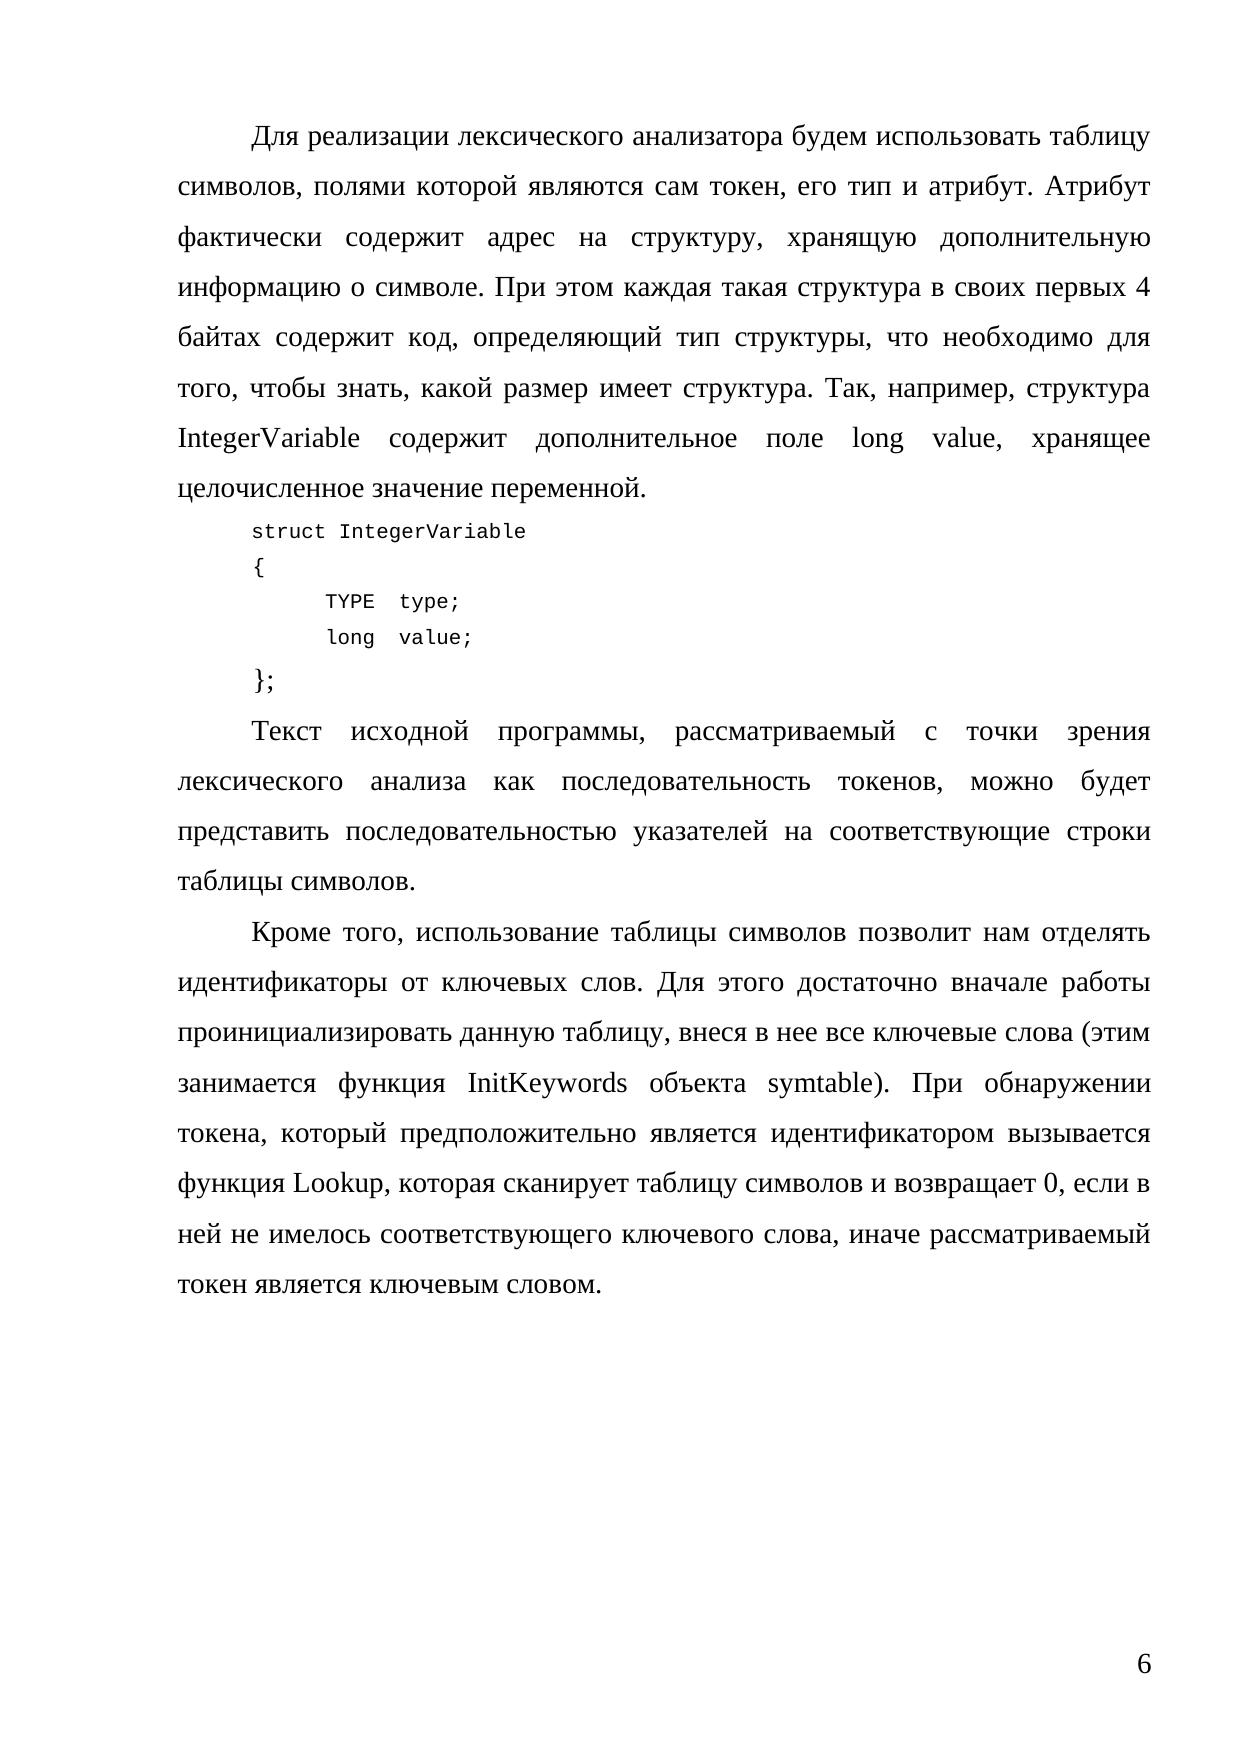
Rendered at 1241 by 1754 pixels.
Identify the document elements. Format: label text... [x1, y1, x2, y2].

text Кроме того, использование таблицы символов позволит нам отделять идентификаторы от ключевых слов. Для этого достаточно вначале работы проинициализировать данную таблицу, внеся в нее все ключевые слова (этим занимается функция InitKeywords объекта symtable). При обнаружении токена, который предположительно является идентификатором вызывается функция Lookup, которая сканирует таблицу символов и возвращает 0, если в ней не имелось соответствующего ключевого слова, иначе рассматриваемый токен является ключевым словом. [177, 914, 1152, 1299]
text }; [177, 662, 1152, 696]
text TYPE type; [177, 591, 1152, 615]
text struct IntegerVariable [177, 521, 1152, 544]
text Текст исходной программы, рассматриваемый с точки зрения лексического анализа как последовательность токенов, можно будет представить последовательностью указателей на соответствующие строки таблицы символов. [177, 713, 1152, 897]
text long value; [177, 627, 1152, 651]
text Для реализации лексического анализатора будем использовать таблицу символов, полями которой являются сам токен, его тип и атрибут. Атрибут фактически содержит адрес на структуру, хранящую дополнительную информацию о символе. При этом каждая такая структура в своих первых 4 байтах содержит код, определяющий тип структуры, что необходимо для того, чтобы знать, какой размер имеет структура. Так, например, структура IntegerVariable содержит дополнительное поле long value, хранящее целочисленное значение переменной. [177, 118, 1152, 504]
text { [177, 556, 1152, 580]
